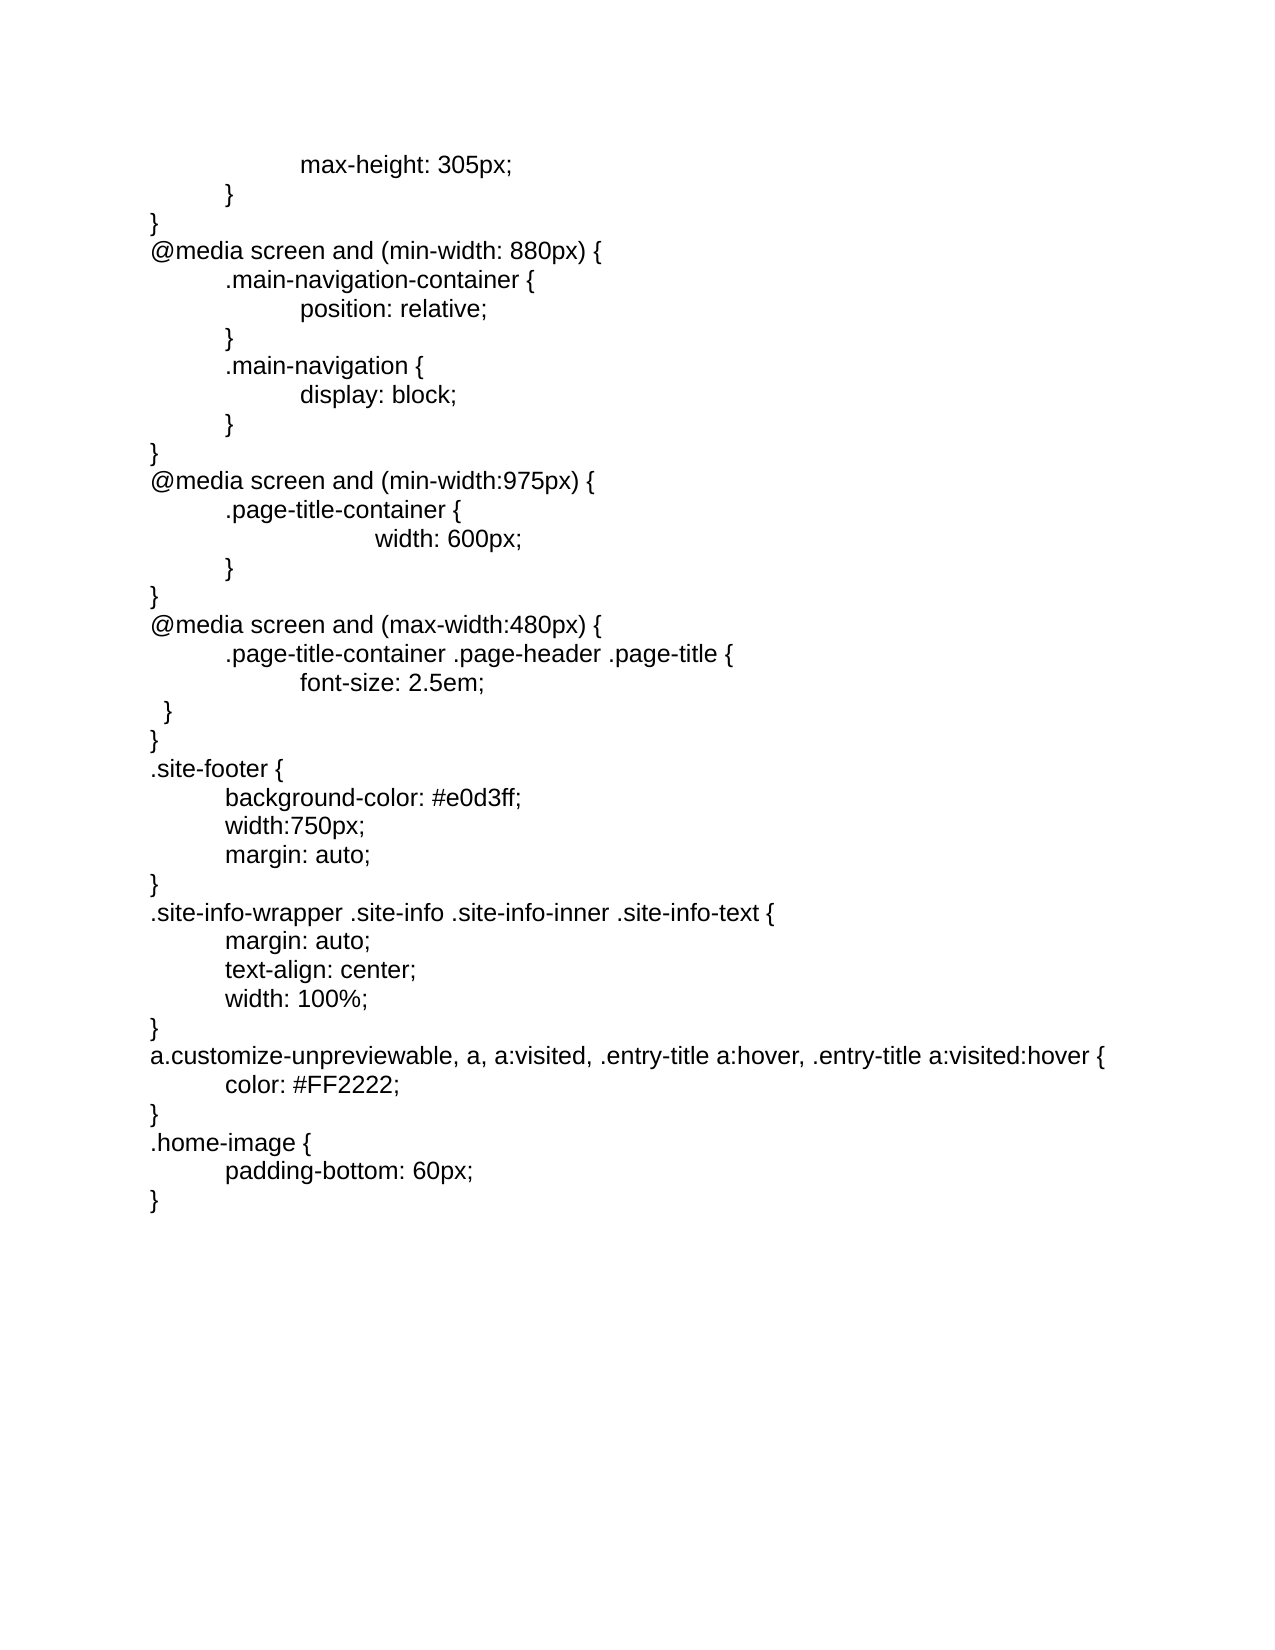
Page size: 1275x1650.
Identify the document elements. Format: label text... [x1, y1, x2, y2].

text font-size: 2.5em; [150, 667, 1125, 696]
text width:750px; [150, 811, 1125, 840]
text } [150, 552, 1125, 581]
text .page-title-container .page-header .page-title { [150, 639, 1125, 667]
text a.customize-unpreviewable, a, a:visited, .entry-title a:hover, .entry-title a:visited:hover { [150, 1041, 1125, 1070]
text } [150, 581, 1125, 610]
text .home-image { [150, 1127, 1125, 1156]
text } [150, 1185, 1125, 1214]
text .main-navigation-container { [150, 265, 1125, 294]
text } [150, 1099, 1125, 1127]
text } [150, 409, 1125, 437]
text .site-footer { [150, 754, 1125, 782]
text padding-bottom: 60px; [150, 1156, 1125, 1185]
text width: 100%; [150, 984, 1125, 1012]
text color: #FF2222; [150, 1070, 1125, 1099]
text } [150, 437, 1125, 466]
text background-color: #e0d3ff; [150, 782, 1125, 811]
text .main-navigation { [150, 351, 1125, 380]
text } [150, 179, 1125, 207]
text text-align: center; [150, 955, 1125, 984]
text .site-info-wrapper .site-info .site-info-inner .site-info-text { [150, 897, 1125, 926]
text } [150, 1012, 1125, 1041]
text display: block; [150, 380, 1125, 409]
text } [150, 696, 1125, 725]
text } [150, 725, 1125, 754]
text max-height: 305px; [150, 150, 1125, 179]
text @media screen and (min-width: 880px) { [150, 236, 1125, 265]
text @media screen and (min-width:975px) { [150, 466, 1125, 495]
text margin: auto; [150, 926, 1125, 955]
text } [150, 869, 1125, 897]
text } [150, 322, 1125, 351]
text margin: auto; [150, 840, 1125, 869]
text position: relative; [150, 294, 1125, 322]
text @media screen and (max-width:480px) { [150, 610, 1125, 639]
text width: 600px; [150, 524, 1125, 552]
text } [150, 207, 1125, 236]
text .page-title-container { [150, 495, 1125, 524]
